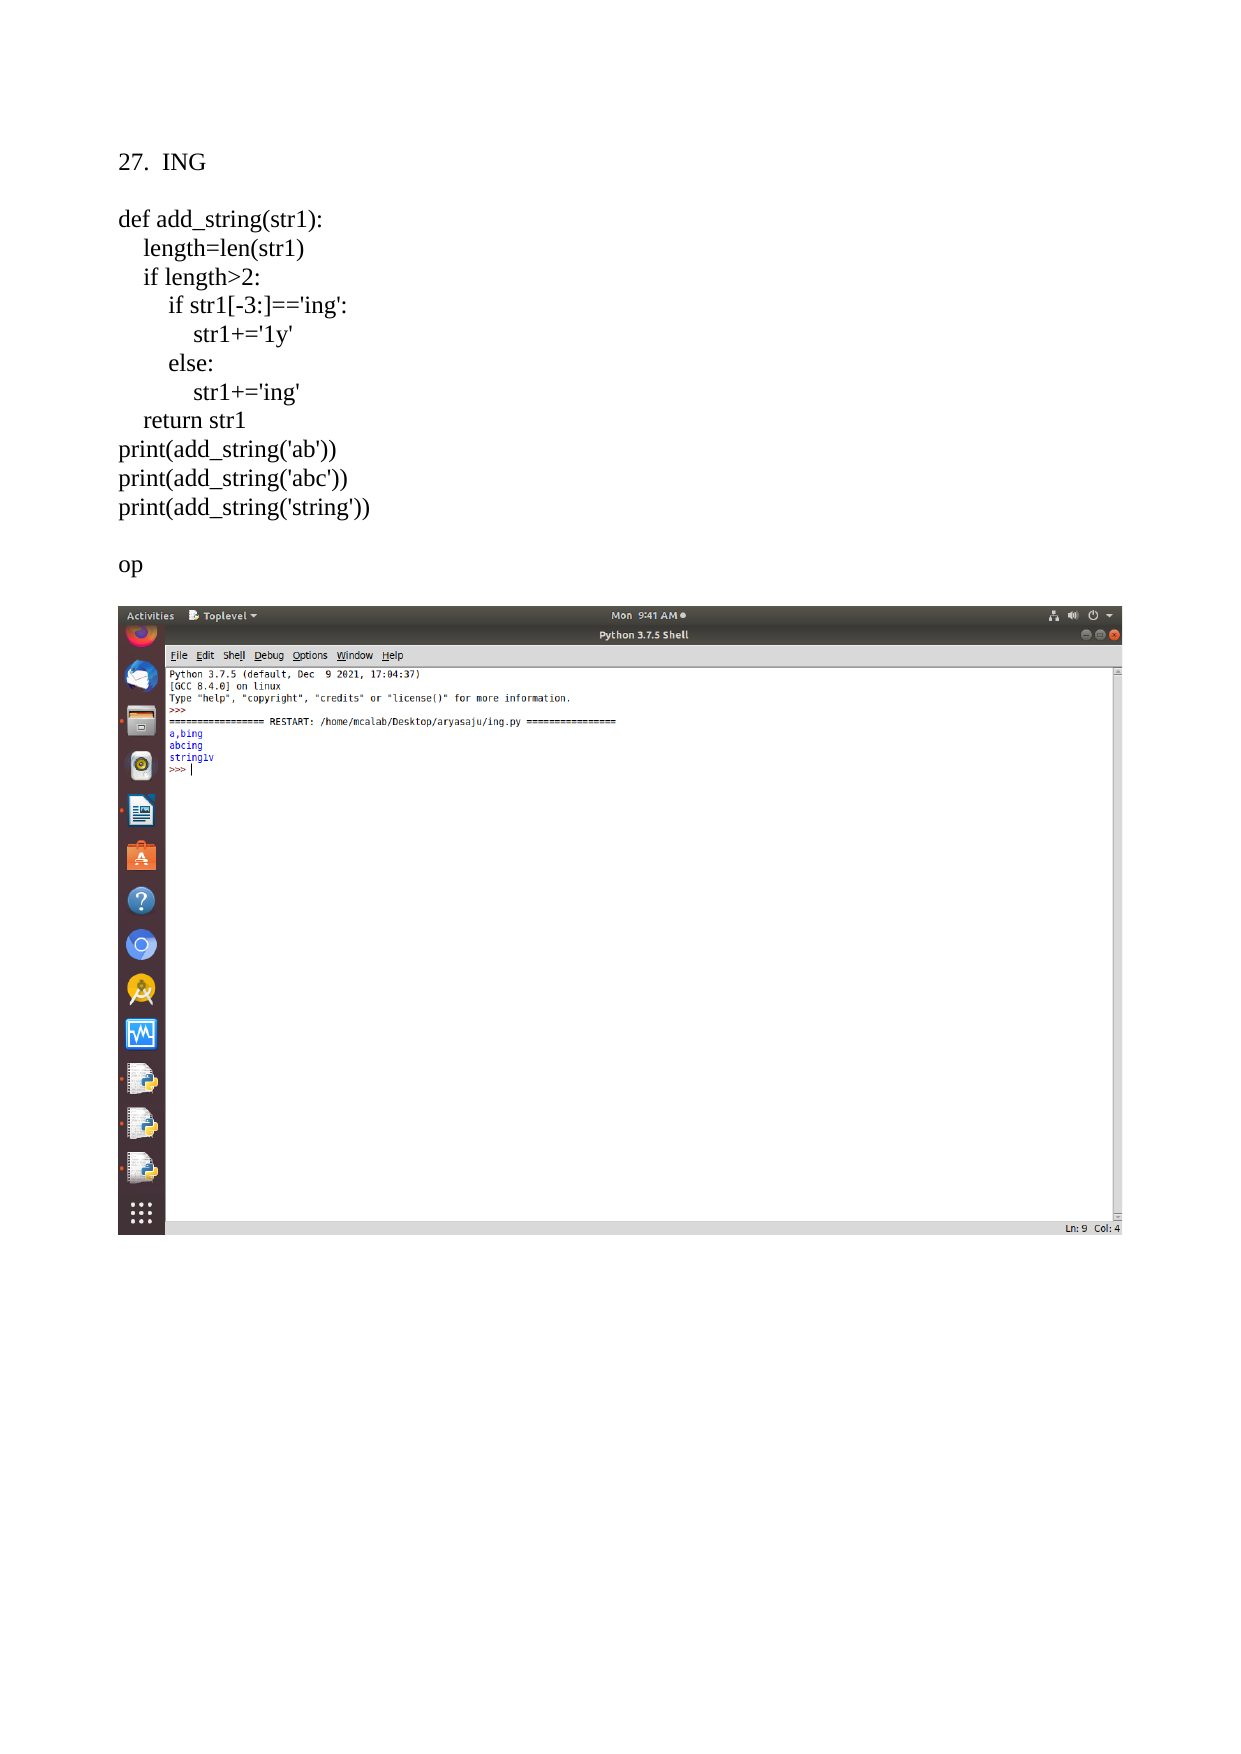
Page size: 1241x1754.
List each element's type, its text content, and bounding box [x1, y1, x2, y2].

text op [118, 549, 1122, 578]
text print(add_string('ab')) [118, 434, 1122, 463]
text def add_string(str1): [118, 204, 1122, 233]
text print(add_string('string')) [118, 492, 1122, 521]
text if str1[-3:]=='ing': [118, 291, 1122, 319]
text print(add_string('abc')) [118, 463, 1122, 492]
text str1+='ing' [118, 377, 1122, 406]
picture [118, 606, 1123, 1235]
text str1+='1y' [118, 319, 1122, 348]
text else: [118, 348, 1122, 377]
text return str1 [118, 406, 1122, 434]
text length=len(str1) [118, 233, 1122, 262]
text if length>2: [118, 262, 1122, 291]
text 27. ING [118, 147, 1122, 176]
